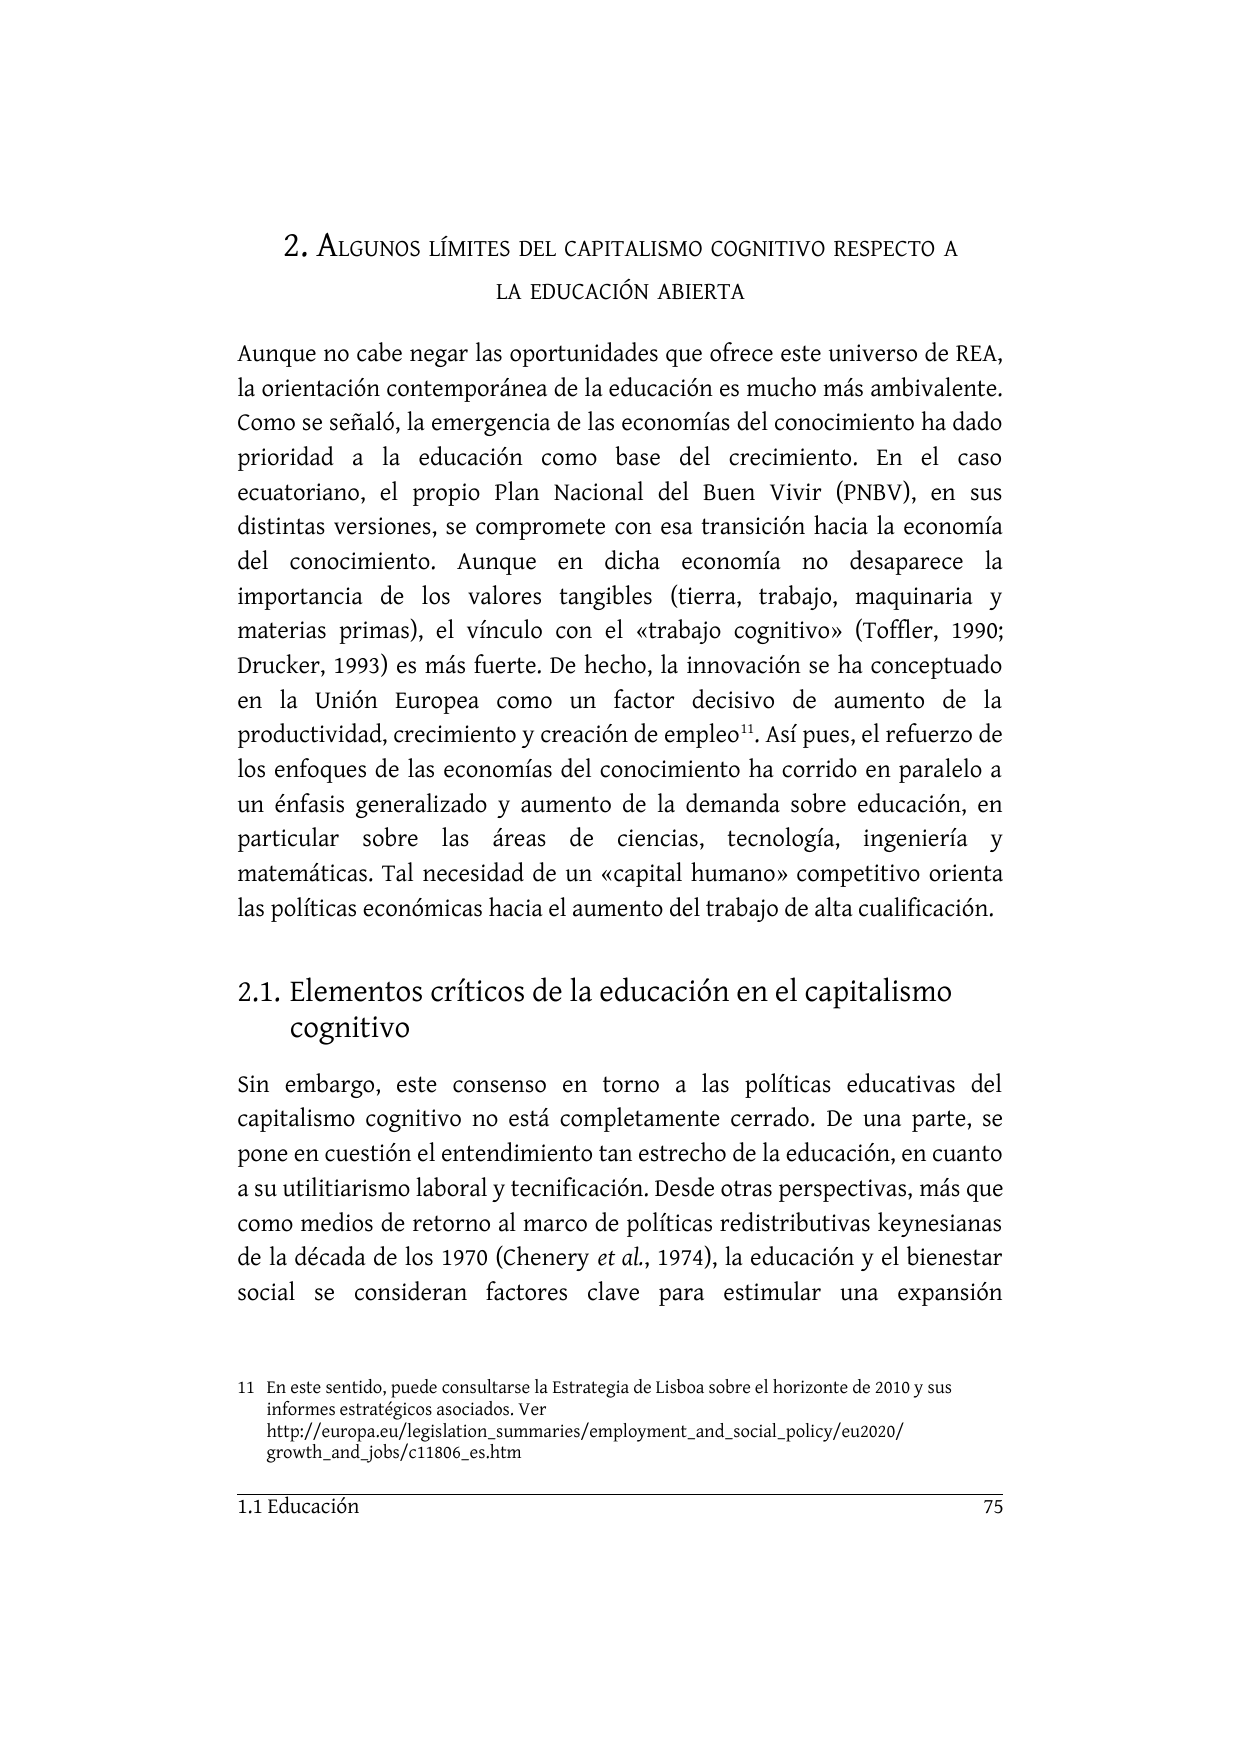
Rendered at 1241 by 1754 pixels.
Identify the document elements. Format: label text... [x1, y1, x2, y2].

subtitle Elementos críticos de la educación en el capitalismo cognitivo [237, 974, 1003, 1046]
text En este sentido, puede consultarse la Estrategia de Lisboa sobre el horizonte de 2010 y sus informes estratégicos asociados. Ver http://europa.eu/legislation_summaries/employment_and_social_policy/eu2020/growth_and_jobs/c11806_es.htm [237, 1377, 1003, 1464]
subtitle Algunos límites del capitalismo cognitivo respecto a la educación abierta [282, 225, 958, 309]
text Sin embargo, este consenso en torno a las políticas educativas del capitalismo cognitivo no está completamente cerrado. De una parte, se pone en cuestión el entendimiento tan estrecho de la educación, en cuanto a su utilitiarismo laboral y tecnificación. Desde otras perspectivas, más que como medios de retorno al marco de políticas redistributivas keynesianas de la década de los 1970 (Chenery et al., 1974), la educación y el bienestar social se consideran factores clave para estimular una expansión [237, 1070, 1003, 1307]
text Aunque no cabe negar las oportunidades que ofrece este universo de REA, la orientación contemporánea de la educación es mucho más ambivalente. Como se señaló, la emergencia de las economías del conocimiento ha dado prioridad a la educación como base del crecimiento. En el caso ecuatoriano, el propio Plan Nacional del Buen Vivir (PNBV), en sus distintas versiones, se compromete con esa transición hacia la economía del conocimiento. Aunque en dicha economía no desaparece la importancia de los valores tangibles (tierra, trabajo, maquinaria y materias primas), el vínculo con el «trabajo cognitivo» (Toffler, 1990; Drucker, 1993) es más fuerte. De hecho, la innovación se ha conceptuado en la Unión Europea como un factor decisivo de aumento de la productividad, crecimiento y creación de empleo. Así pues, el refuerzo de los enfoques de las economías del conocimiento ha corrido en paralelo a un énfasis generalizado y aumento de la demanda sobre educación, en particular sobre las áreas de ciencias, tecnología, ingeniería y matemáticas. Tal necesidad de un «capital humano» competitivo orienta las políticas económicas hacia el aumento del trabajo de alta cualificación. [237, 339, 1003, 923]
